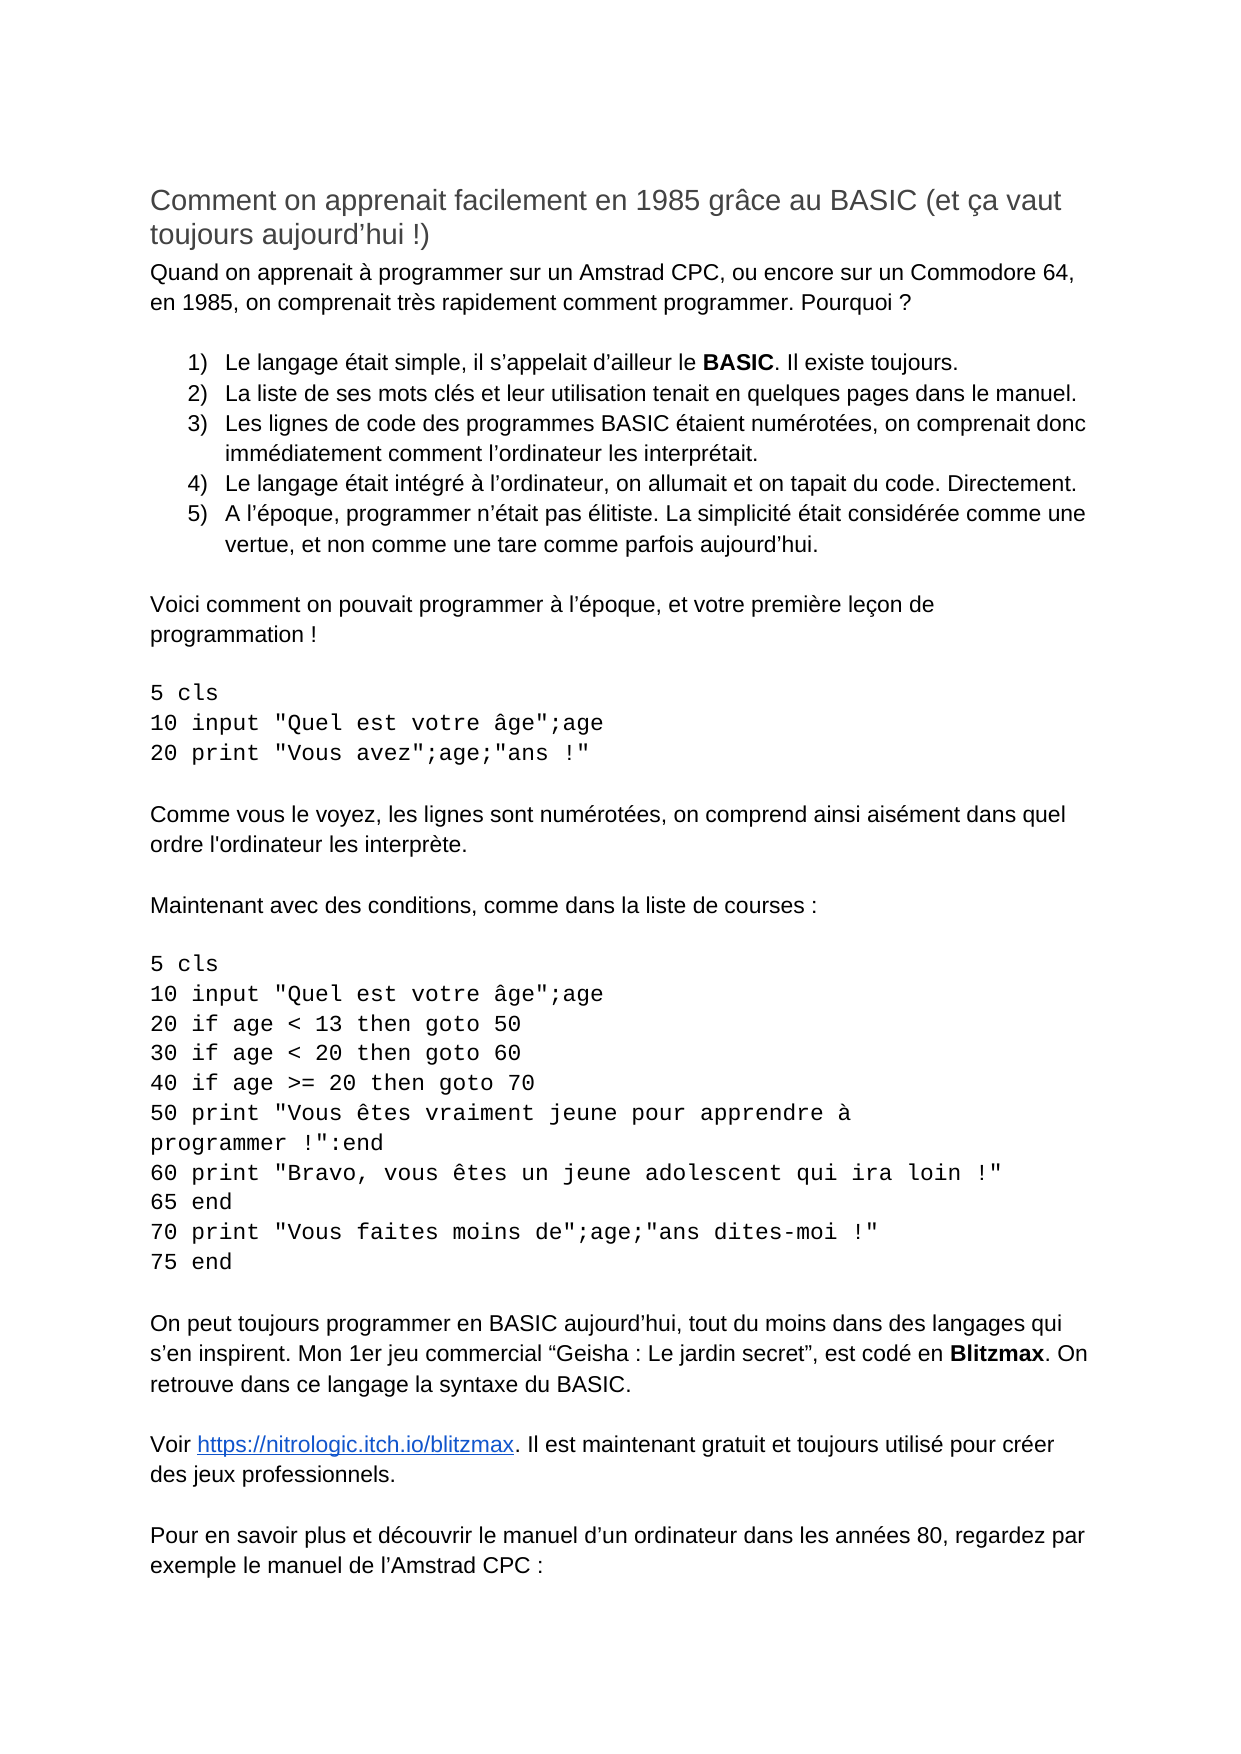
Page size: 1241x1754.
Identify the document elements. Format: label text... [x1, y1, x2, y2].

text Pour en savoir plus et découvrir le manuel d’un ordinateur dans les années 80, regardez par exemple le manuel de l’Amstrad CPC : [150, 1522, 1090, 1578]
text Voir https://nitrologic.itch.io/blitzmax. Il est maintenant gratuit et toujours utilisé pour créer des jeux professionnels. [150, 1431, 1090, 1488]
text 60 print "Bravo, vous êtes un jeune adolescent qui ira loin !" [150, 1161, 1090, 1187]
list La liste de ses mots clés et leur utilisation tenait en quelques pages dans le manuel. [187, 379, 1090, 406]
text Quand on apprenait à programmer sur un Amstrad CPC, ou encore sur un Commodore 64, en 1985, on comprenait très rapidement comment programmer. Pourquoi ? [150, 259, 1090, 315]
text 30 if age < 20 then goto 60 [150, 1042, 1090, 1068]
text 20 print "Vous avez";age;"ans !" [150, 741, 1090, 767]
text Comme vous le voyez, les lignes sont numérotées, on comprend ainsi aisément dans quel ordre l'ordinateur les interprète. [150, 801, 1090, 858]
text 50 print "Vous êtes vraiment jeune pour apprendre à programmer !":end [150, 1101, 1090, 1157]
text 10 input "Quel est votre âge";age [150, 711, 1090, 737]
list Le langage était simple, il s’appelait d’ailleur le BASIC. Il existe toujours. [187, 349, 1090, 376]
text 5 cls [150, 682, 1090, 708]
text 65 end [150, 1191, 1090, 1217]
text Voici comment on pouvait programmer à l’époque, et votre première leçon de programmation ! [150, 591, 1090, 648]
subtitle Comment on apprenait facilement en 1985 grâce au BASIC (et ça vaut toujours aujourd’hui !) [150, 183, 1090, 250]
text 70 print "Vous faites moins de";age;"ans dites-moi !" [150, 1220, 1090, 1246]
text 20 if age < 13 then goto 50 [150, 1012, 1090, 1038]
text Maintenant avec des conditions, comme dans la liste de courses : [150, 892, 1090, 918]
list Les lignes de code des programmes BASIC étaient numérotées, on comprenait donc immédiatement comment l’ordinateur les interprétait. [187, 410, 1090, 466]
list A l’époque, programmer n’était pas élitiste. La simplicité était considérée comme une vertue, et non comme une tare comme parfois aujourd’hui. [187, 500, 1090, 557]
text 40 if age >= 20 then goto 70 [150, 1071, 1090, 1097]
list Le langage était intégré à l’ordinateur, on allumait et on tapait du code. Directement. [187, 470, 1090, 497]
text On peut toujours programmer en BASIC aujourd’hui, tout du moins dans des langages qui s’en inspirent. Mon 1er jeu commercial “Geisha : Le jardin secret”, est codé en Blitzmax. On retrouve dans ce langage la syntaxe du BASIC. [150, 1310, 1090, 1397]
text 10 input "Quel est votre âge";age [150, 982, 1090, 1008]
text 75 end [150, 1250, 1090, 1276]
text 5 cls [150, 952, 1090, 978]
